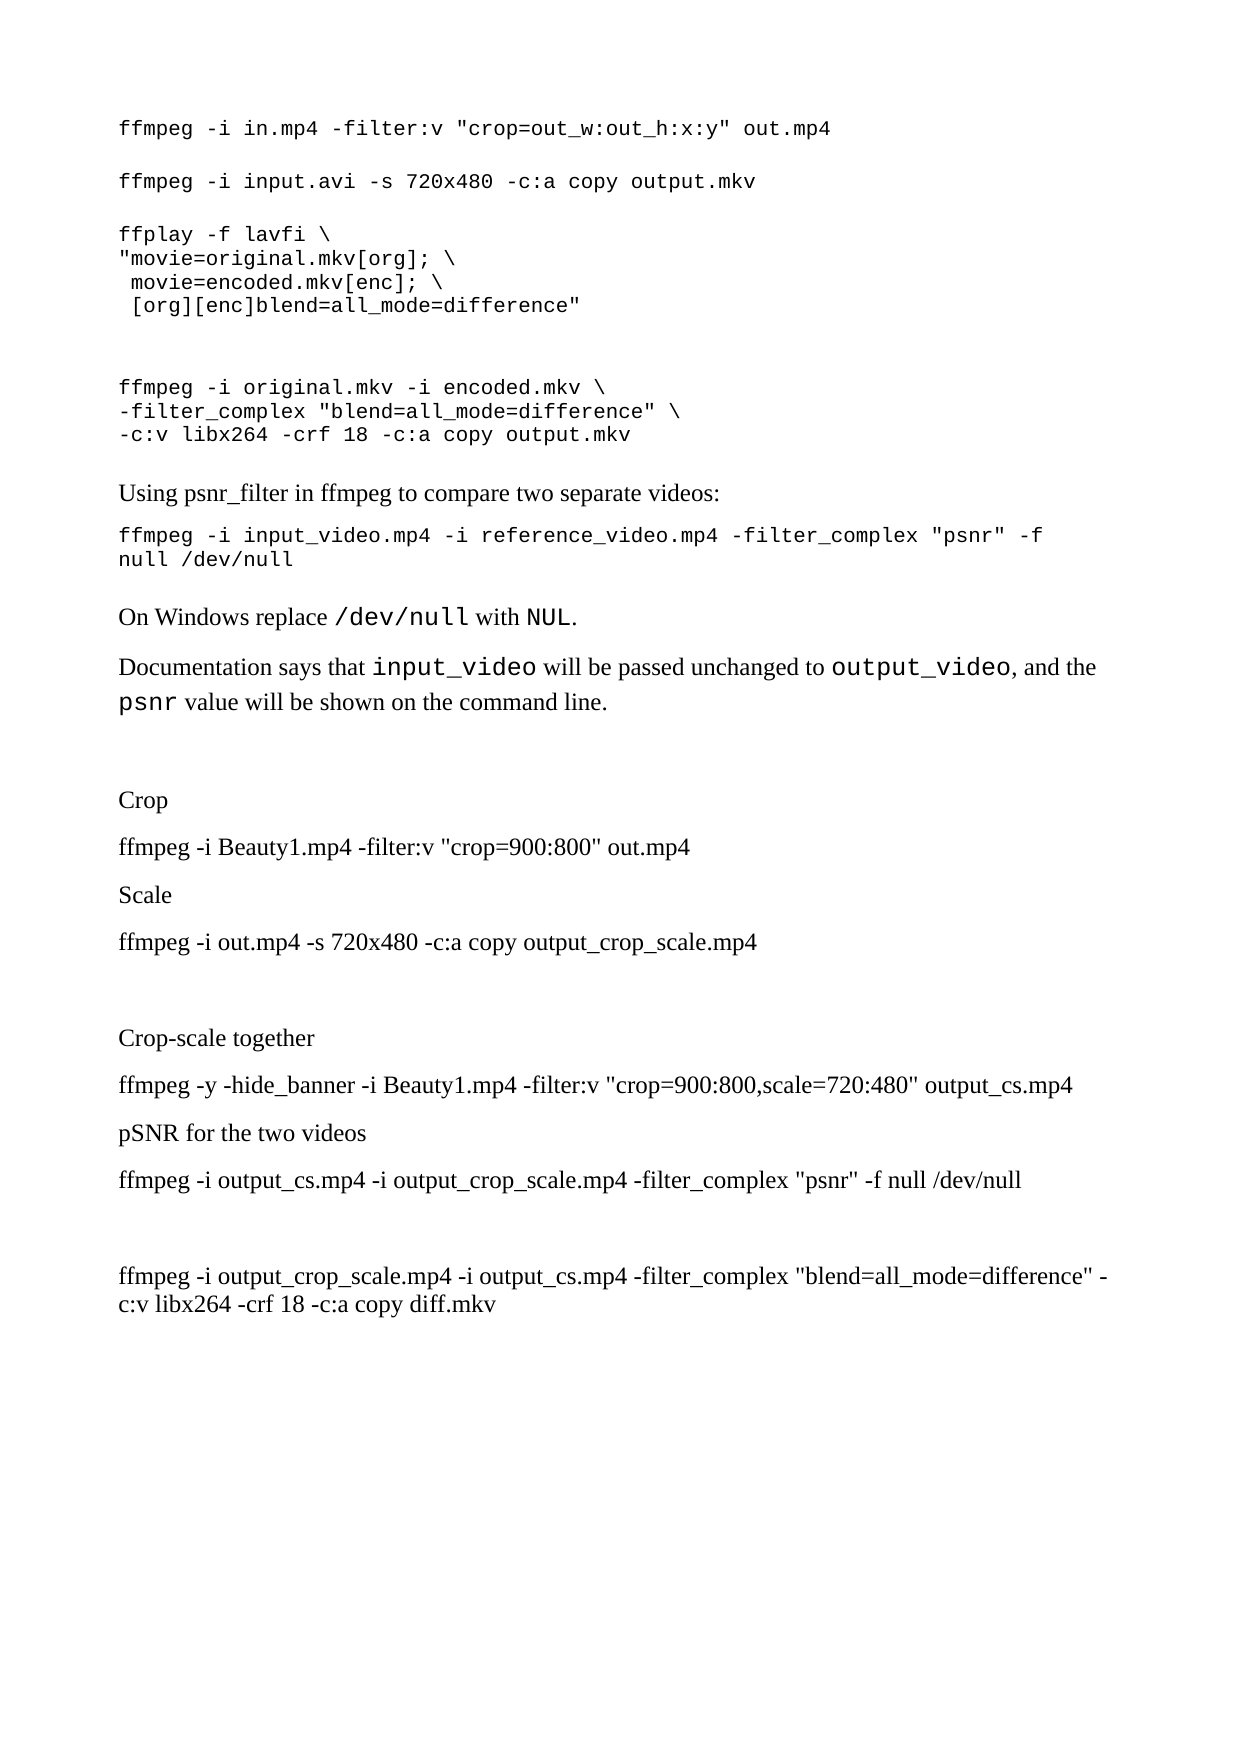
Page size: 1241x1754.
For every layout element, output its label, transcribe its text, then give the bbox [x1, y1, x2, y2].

text ffmpeg -i input.avi -s 720x480 -c:a copy output.mkv [118, 171, 1122, 195]
text Scale [118, 880, 1122, 909]
text Documentation says that input_video will be passed unchanged to output_video, and the psnr value will be shown on the command line. [118, 652, 1122, 718]
text Crop [118, 785, 1122, 813]
text -c:v libx264 -crf 18 -c:a copy output.mkv [118, 424, 1122, 448]
text ffmpeg -i input_video.mp4 -i reference_video.mp4 -filter_complex "psnr" -f null /dev/null [118, 525, 1122, 572]
text pSNR for the two videos [118, 1118, 1122, 1147]
text ffmpeg -i original.mkv -i encoded.mkv \ [118, 377, 1122, 401]
text ffmpeg -i output_cs.mp4 -i output_crop_scale.mp4 -filter_complex "psnr" -f null /dev/null [118, 1166, 1122, 1194]
text -filter_complex "blend=all_mode=difference" \ [118, 401, 1122, 424]
text ffmpeg -i output_crop_scale.mp4 -i output_cs.mp4 -filter_complex "blend=all_mode=difference" -c:v libx264 -crf 18 -c:a copy diff.mkv [118, 1261, 1122, 1318]
text ffplay -f lavfi \ [118, 224, 1122, 248]
text [org][enc]blend=all_mode=difference" [118, 295, 1122, 319]
text Using psnr_filter in ffmpeg to compare two separate videos: [118, 478, 1122, 506]
text ffmpeg -i in.mp4 -filter:v "crop=out_w:out_h:x:y" out.mp4 [118, 118, 1122, 142]
text ffmpeg -y -hide_banner -i Beauty1.mp4 -filter:v "crop=900:800,scale=720:480" output_cs.mp4 [118, 1070, 1122, 1099]
text "movie=original.mkv[org]; \ [118, 248, 1122, 272]
text On Windows replace /dev/null with NUL. [118, 602, 1122, 633]
text movie=encoded.mkv[enc]; \ [118, 272, 1122, 295]
text ffmpeg -i Beauty1.mp4 -filter:v "crop=900:800" out.mp4 [118, 832, 1122, 861]
text Crop-scale together [118, 1023, 1122, 1051]
text ffmpeg -i out.mp4 -s 720x480 -c:a copy output_crop_scale.mp4 [118, 927, 1122, 956]
